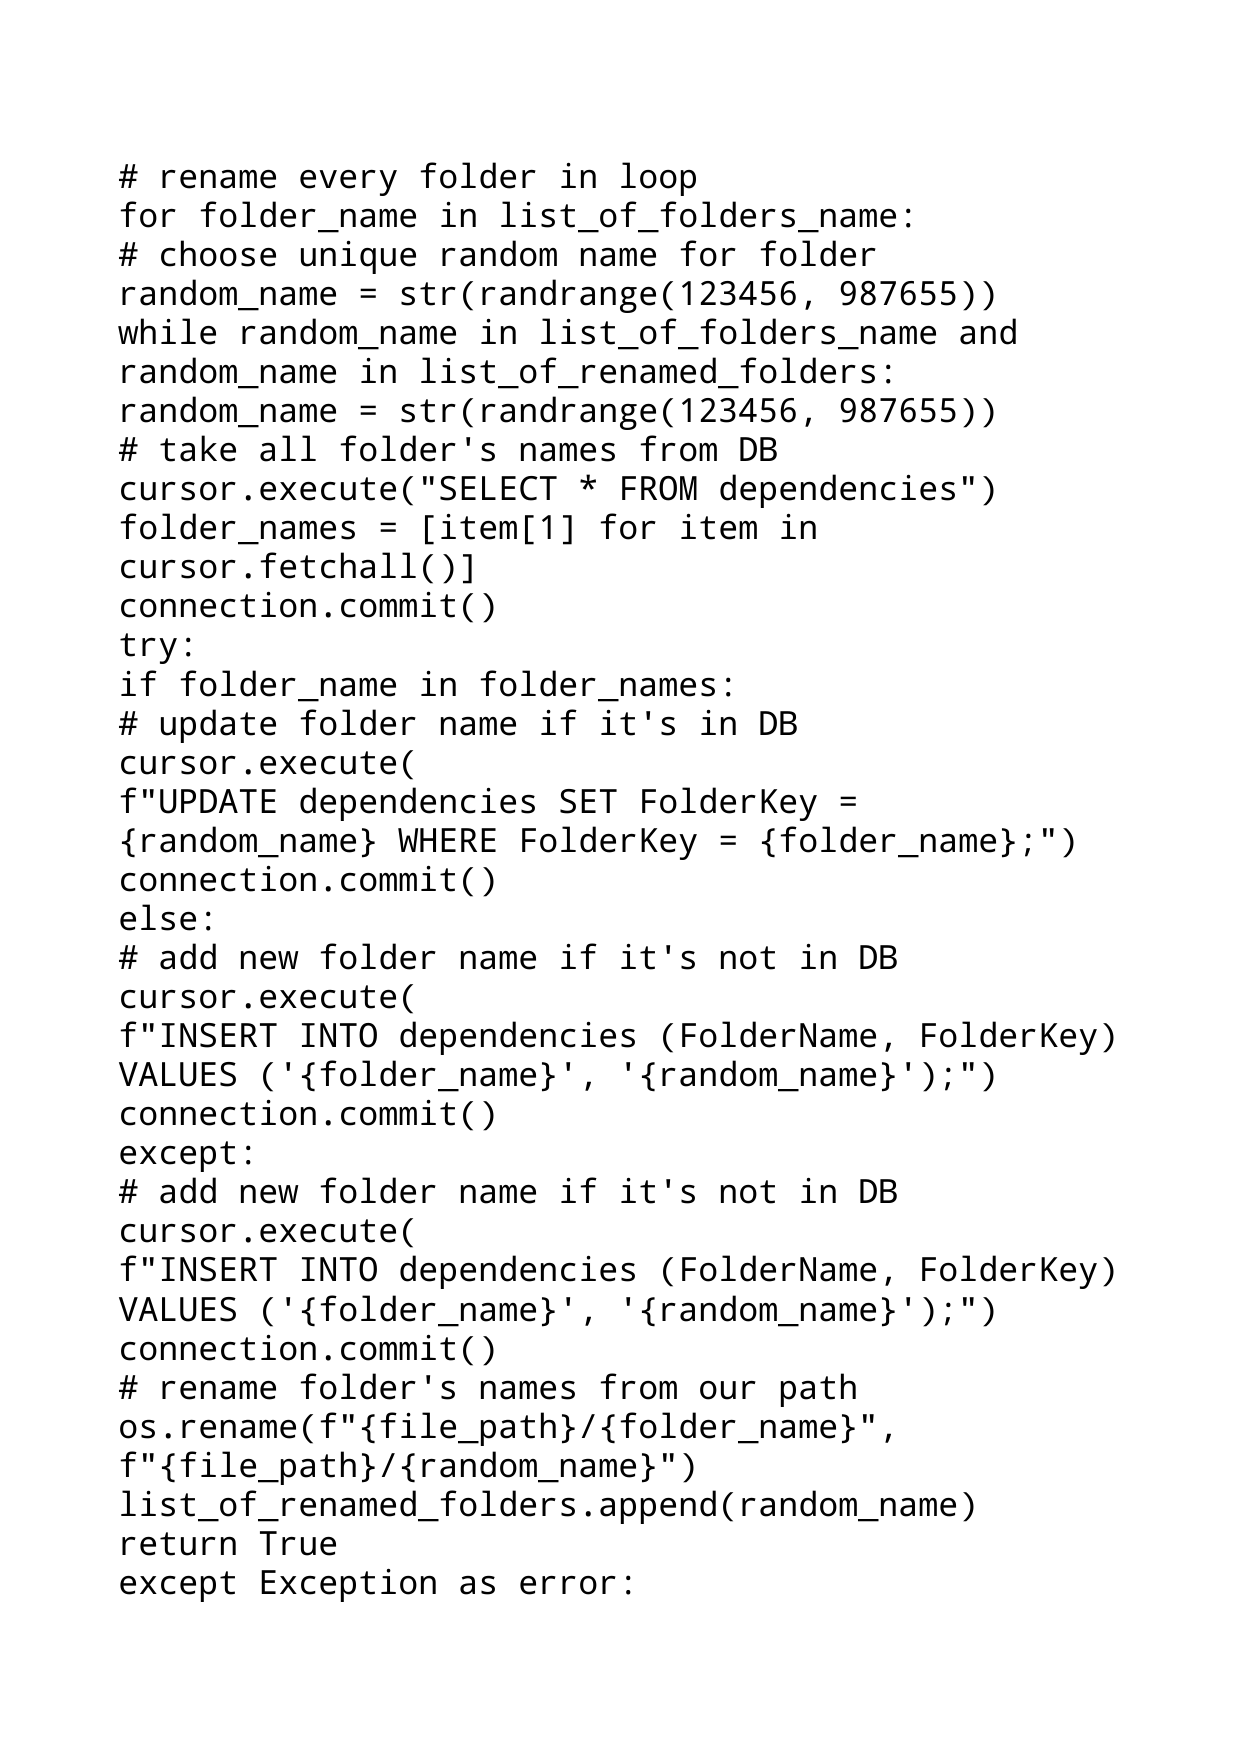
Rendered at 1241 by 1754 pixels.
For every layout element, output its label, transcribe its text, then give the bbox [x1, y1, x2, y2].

text cursor.execute( [118, 977, 1122, 1017]
text # add new folder name if it's not in DB [118, 1173, 1122, 1212]
text f"{file_path}/{random_name}") [118, 1446, 1122, 1485]
text # update folder name if it's in DB [118, 704, 1122, 743]
text # add new folder name if it's not in DB [118, 938, 1122, 977]
text cursor.execute("SELECT * FROM dependencies") [118, 470, 1122, 509]
text connection.commit() [118, 587, 1122, 626]
text connection.commit() [118, 1329, 1122, 1368]
text random_name = str(randrange(123456, 987655)) [118, 392, 1122, 431]
text cursor.execute( [118, 1212, 1122, 1251]
text list_of_renamed_folders.append(random_name) [118, 1485, 1122, 1524]
text # rename every folder in loop [118, 157, 1122, 196]
text f"UPDATE dependencies SET FolderKey = {random_name} WHERE FolderKey = {folder_name};") [118, 782, 1122, 860]
text # rename folder's names from our path [118, 1368, 1122, 1407]
text # take all folder's names from DB [118, 431, 1122, 470]
text while random_name in list_of_folders_name and random_name in list_of_renamed_folders: [118, 313, 1122, 392]
text connection.commit() [118, 1095, 1122, 1134]
text for folder_name in list_of_folders_name: [118, 196, 1122, 235]
text except Exception as error: [118, 1563, 1122, 1602]
text except: [118, 1134, 1122, 1173]
text if folder_name in folder_names: [118, 665, 1122, 704]
text else: [118, 899, 1122, 938]
text folder_names = [item[1] for item in cursor.fetchall()] [118, 509, 1122, 587]
text try: [118, 626, 1122, 665]
text # choose unique random name for folder [118, 235, 1122, 274]
text f"INSERT INTO dependencies (FolderName, FolderKey) VALUES ('{folder_name}', '{random_name}');") [118, 1017, 1122, 1095]
text cursor.execute( [118, 743, 1122, 782]
text return True [118, 1524, 1122, 1563]
text random_name = str(randrange(123456, 987655)) [118, 274, 1122, 313]
text f"INSERT INTO dependencies (FolderName, FolderKey) VALUES ('{folder_name}', '{random_name}');") [118, 1251, 1122, 1329]
text os.rename(f"{file_path}/{folder_name}", [118, 1407, 1122, 1446]
text connection.commit() [118, 860, 1122, 899]
